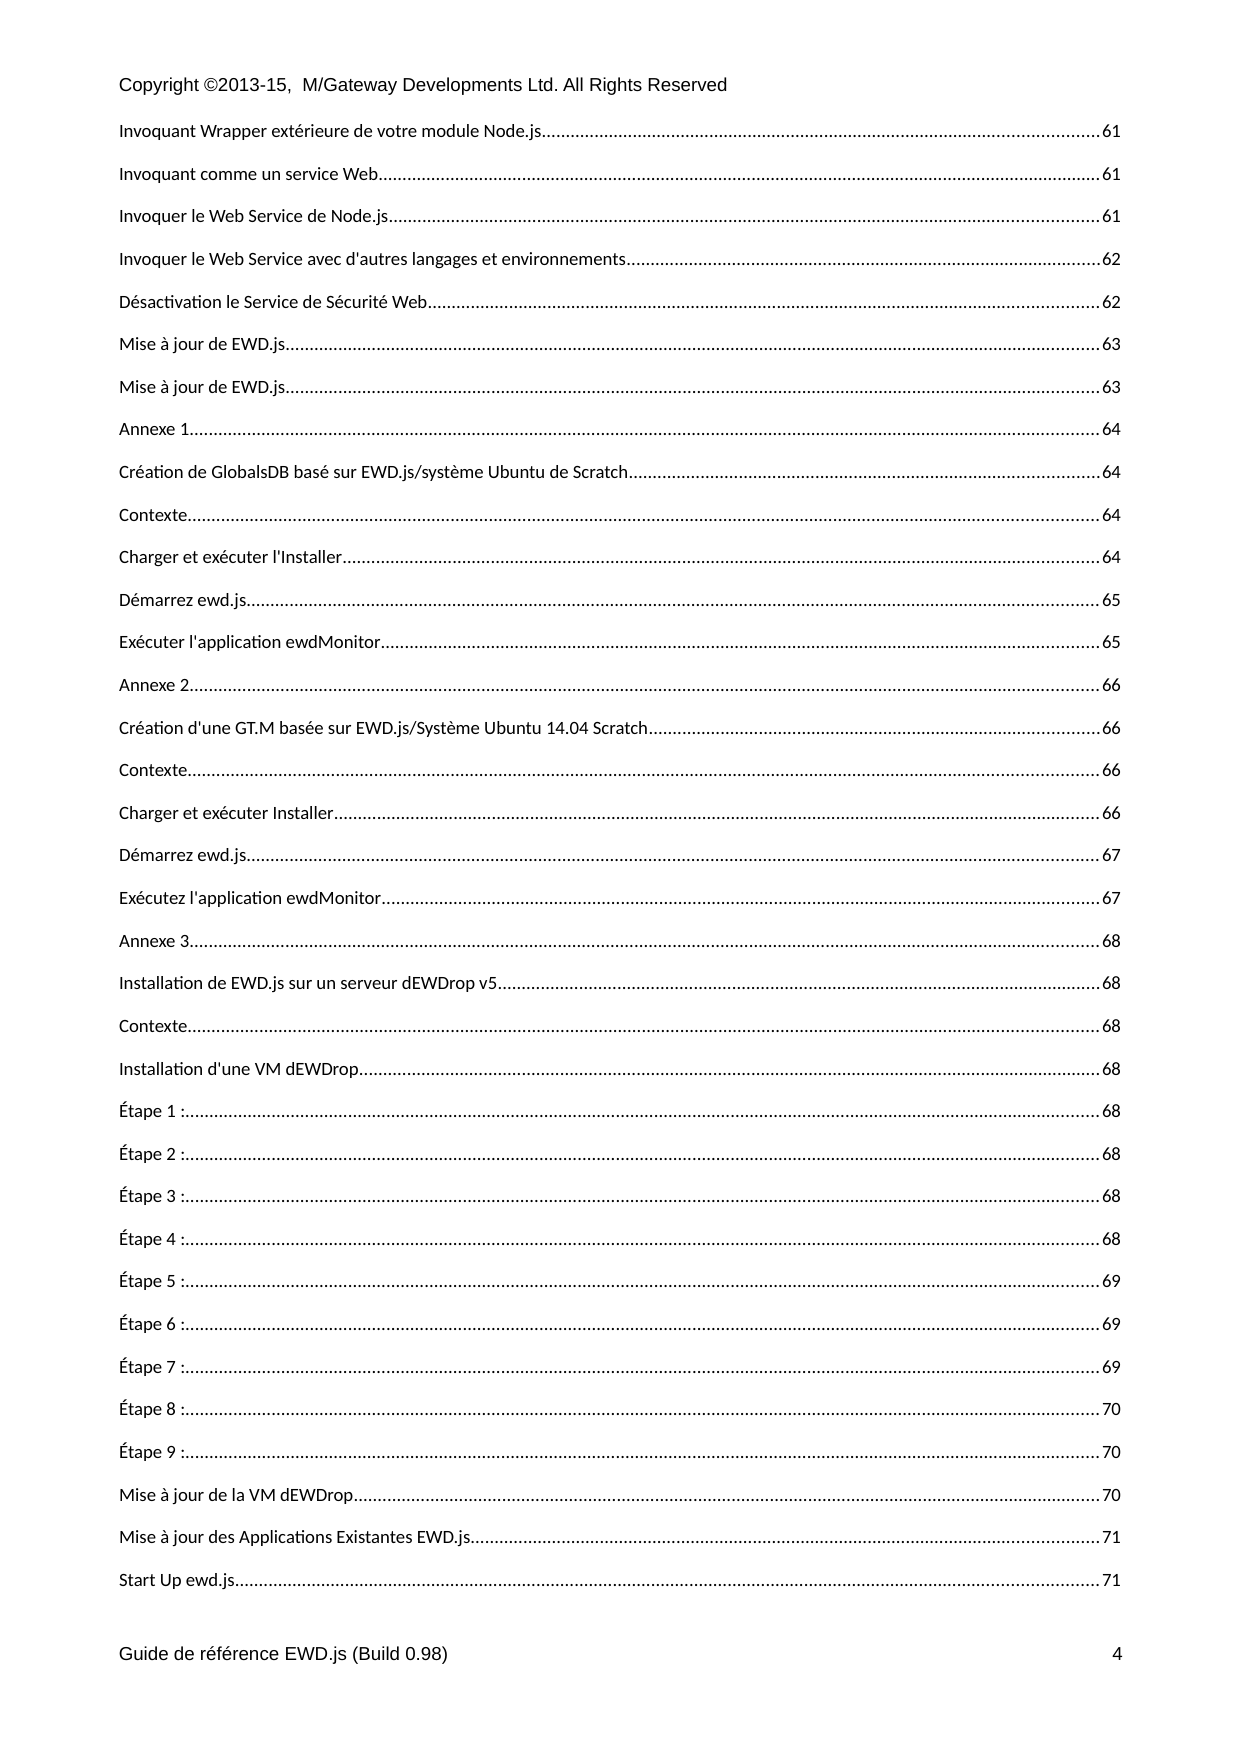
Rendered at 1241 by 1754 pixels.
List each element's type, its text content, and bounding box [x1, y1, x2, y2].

text Étape 8 : 70 [119, 1397, 1121, 1420]
text Mise à jour de EWD.js 63 [119, 375, 1121, 398]
text Étape 9 : 70 [119, 1440, 1121, 1463]
text Contexte 64 [119, 503, 1121, 526]
text Démarrez ewd.js 65 [119, 588, 1121, 611]
text Étape 1 : 68 [119, 1099, 1121, 1122]
text Invoquer le Web Service de Node.js 61 [119, 204, 1121, 227]
text Mise à jour des Applications Existantes EWD.js 71 [119, 1525, 1121, 1548]
text Invoquer le Web Service avec d'autres langages et environnements 62 [119, 247, 1121, 270]
text Étape 5 : 69 [119, 1270, 1121, 1293]
text Exécutez l'application ewdMonitor 67 [119, 886, 1121, 909]
text Désactivation le Service de Sécurité Web 62 [119, 290, 1121, 313]
text Étape 7 : 69 [119, 1355, 1121, 1378]
text Invoquant Wrapper extérieure de votre module Node.js 61 [119, 119, 1121, 142]
text Charger et exécuter Installer 66 [119, 801, 1121, 824]
text Start Up ewd.js 71 [119, 1568, 1121, 1591]
text Étape 6 : 69 [119, 1312, 1121, 1335]
text Annexe 1 64 [119, 418, 1121, 441]
text Mise à jour de EWD.js 63 [119, 332, 1121, 355]
text Création d'une GT.M basée sur EWD.js/Système Ubuntu 14.04 Scratch 66 [119, 716, 1121, 739]
text Étape 4 : 68 [119, 1227, 1121, 1250]
text Invoquant comme un service Web 61 [119, 162, 1121, 185]
text Installation de EWD.js sur un serveur dEWDrop v5 68 [119, 971, 1121, 994]
text Contexte 68 [119, 1014, 1121, 1037]
text Charger et exécuter l'Installer 64 [119, 545, 1121, 568]
text Étape 3 : 68 [119, 1184, 1121, 1207]
text Annexe 3 68 [119, 929, 1121, 952]
text Exécuter l'application ewdMonitor 65 [119, 631, 1121, 653]
text Mise à jour de la VM dEWDrop 70 [119, 1483, 1121, 1506]
text Création de GlobalsDB basé sur EWD.js/système Ubuntu de Scratch 64 [119, 460, 1121, 483]
text Installation d'une VM dEWDrop 68 [119, 1057, 1121, 1079]
text Étape 2 : 68 [119, 1142, 1121, 1165]
text Démarrez ewd.js 67 [119, 844, 1121, 867]
text Annexe 2 66 [119, 673, 1121, 696]
text Contexte 66 [119, 758, 1121, 781]
